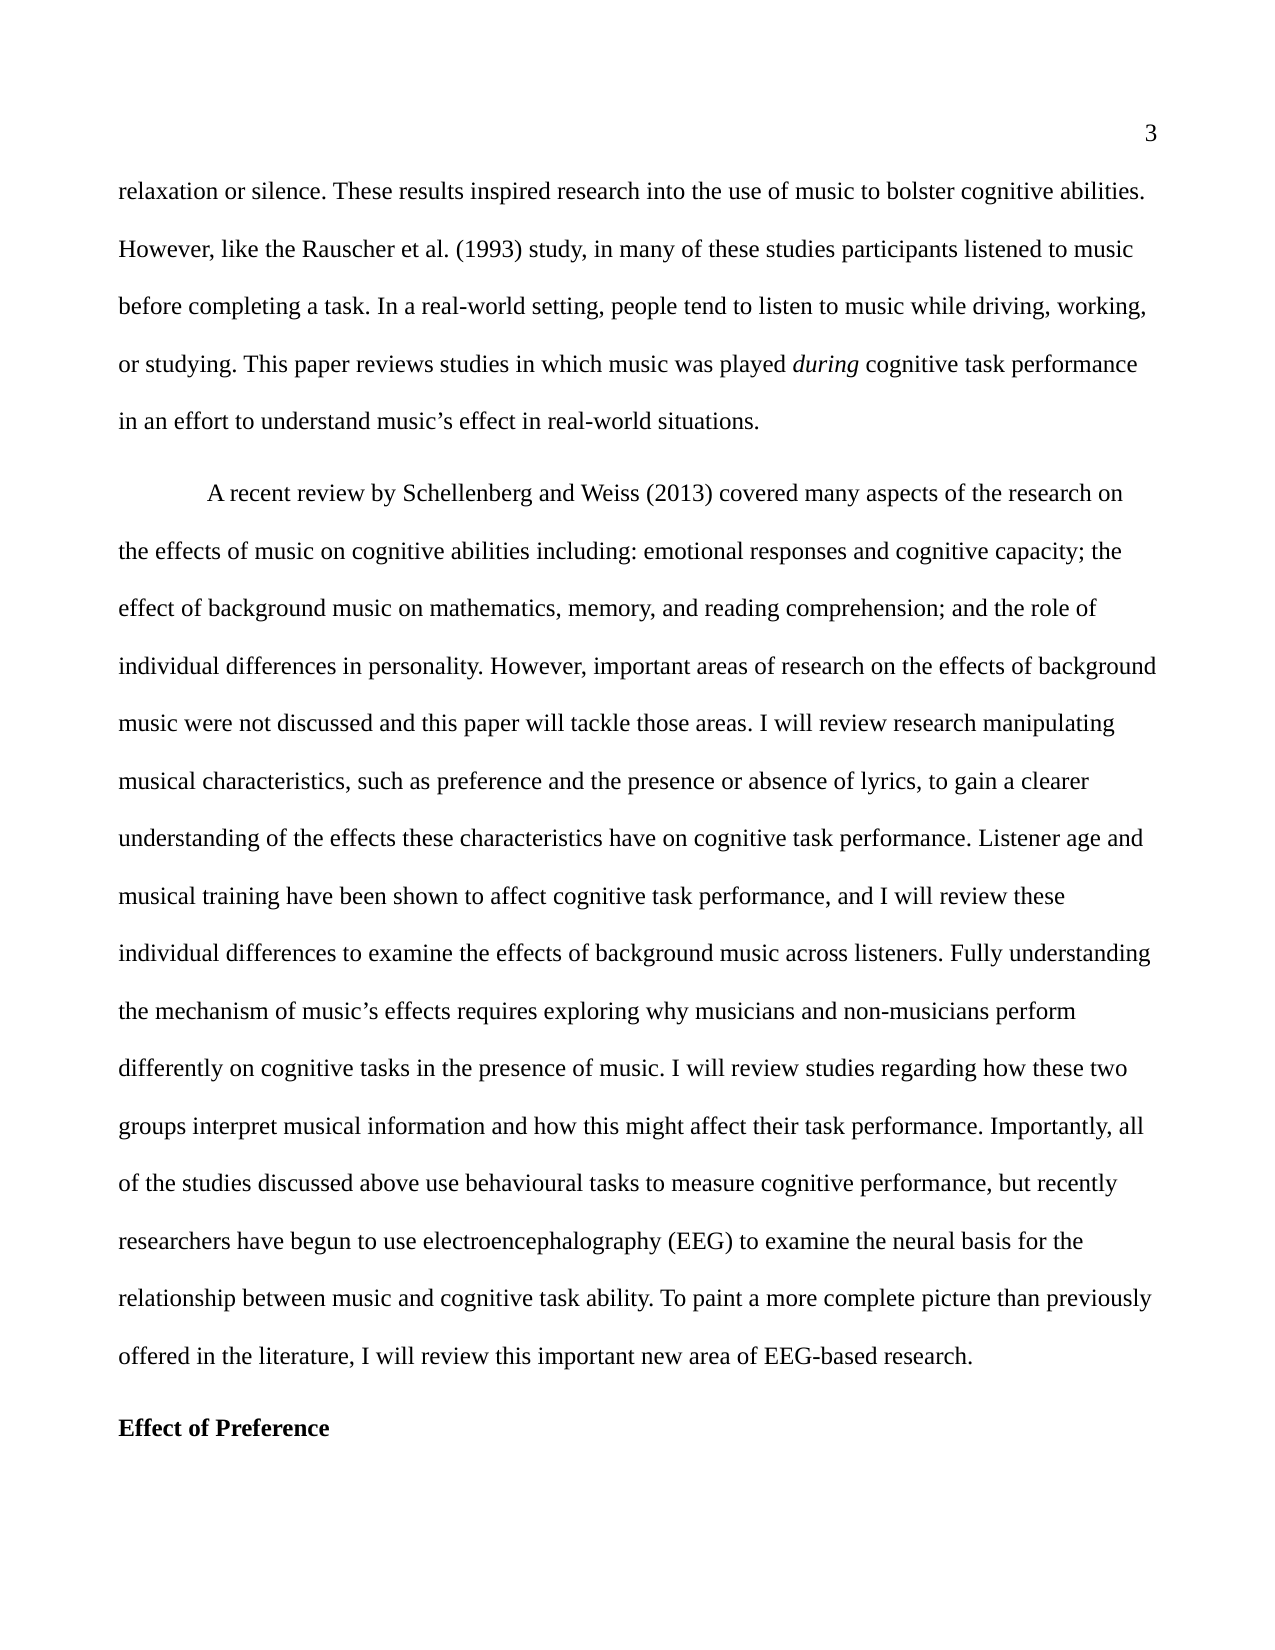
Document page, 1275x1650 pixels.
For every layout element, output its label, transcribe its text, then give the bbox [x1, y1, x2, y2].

text relaxation or silence. These results inspired research into the use of music to bolster cognitive abilities. However, like the Rauscher et al. (1993) study, in many of these studies participants listened to music before completing a task. In a real-world setting, people tend to listen to music while driving, working, or studying. This paper reviews studies in which music was played during cognitive task performance in an effort to understand music’s effect in real-world situations. [118, 176, 1157, 435]
text Effect of Preference [118, 1413, 1157, 1442]
text A recent review by Schellenberg and Weiss (2013)⁠ covered many aspects of the research on the effects of music on cognitive abilities including: emotional responses and cognitive capacity; the effect of background music on mathematics, memory, and reading comprehension; and the role of individual differences in personality. However, important areas of research on the effects of background music were not discussed and this paper will tackle those areas. I will review research manipulating musical characteristics, such as preference and the presence or absence of lyrics, to gain a clearer understanding of the effects these characteristics have on cognitive task performance. Listener age and musical training have been shown to affect cognitive task performance, and I will review these individual differences to examine the effects of background music across listeners. Fully understanding the mechanism of music’s effects requires exploring why musicians and non-musicians perform differently on cognitive tasks in the presence of music. I will review studies regarding how these two groups interpret musical information and how this might affect their task performance. Importantly, all of the studies discussed above use behavioural tasks to measure cognitive performance, but recently researchers have begun to use electroencephalography (EEG) to examine the neural basis for the relationship between music and cognitive task ability. To paint a more complete picture than previously offered in the literature, I will review this important new area of EEG-based research. [118, 478, 1157, 1370]
